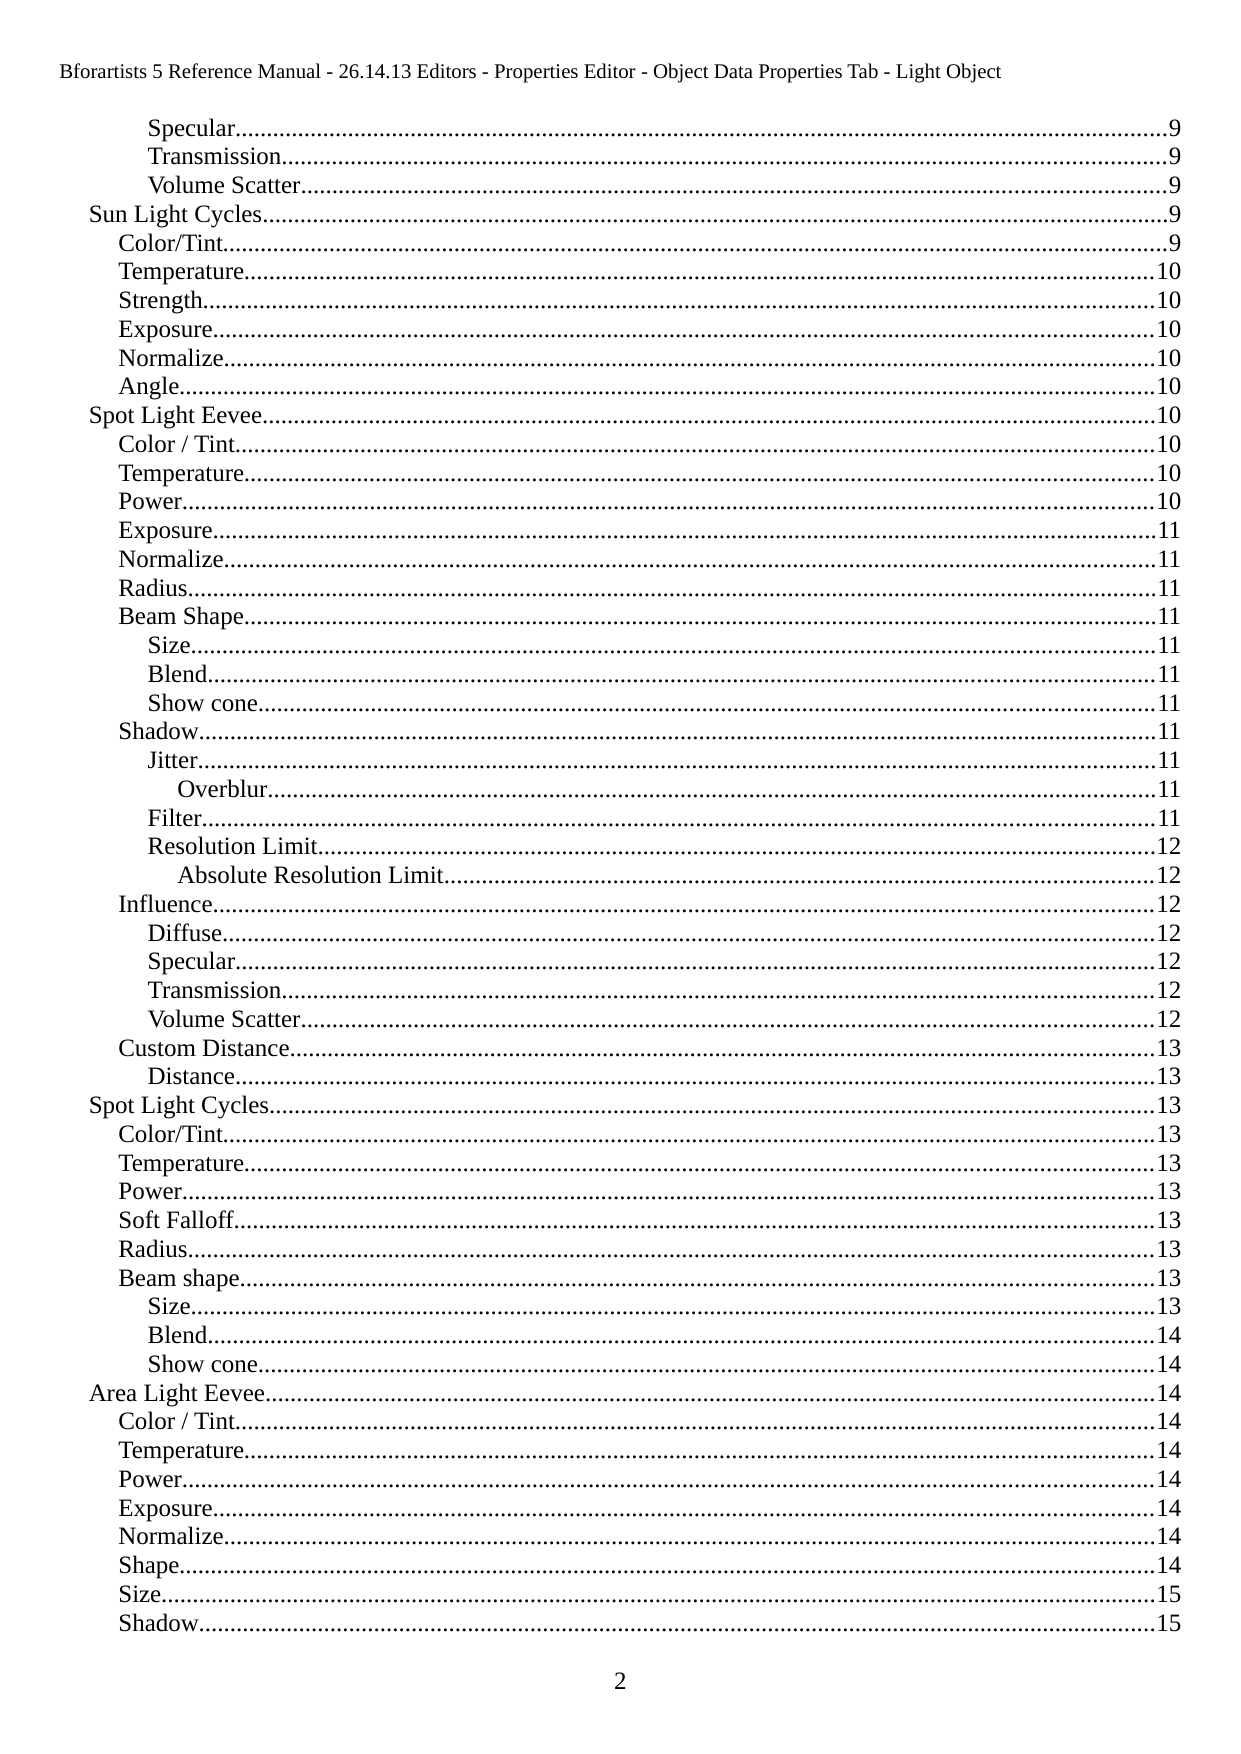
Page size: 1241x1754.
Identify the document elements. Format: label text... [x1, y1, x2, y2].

text Exposure 14 [118, 1493, 1181, 1521]
text Beam Shape 11 [118, 601, 1181, 630]
text Temperature 13 [118, 1148, 1181, 1176]
text Strength 10 [118, 285, 1181, 314]
text Radius 13 [118, 1234, 1181, 1263]
text Custom Distance 13 [118, 1033, 1181, 1061]
text Absolute Resolution Limit 12 [177, 860, 1181, 889]
text Exposure 10 [118, 314, 1181, 343]
text Angle 10 [118, 371, 1181, 400]
text Influence 12 [118, 889, 1181, 918]
text Specular 9 [147, 113, 1181, 141]
text Temperature 10 [118, 256, 1181, 285]
text Transmission 9 [147, 141, 1181, 170]
text Normalize 14 [118, 1521, 1181, 1550]
text Resolution Limit 12 [147, 831, 1181, 860]
text Volume Scatter 9 [147, 170, 1181, 199]
text Exposure 11 [118, 515, 1181, 544]
text Soft Falloff 13 [118, 1205, 1181, 1234]
text Transmission 12 [147, 975, 1181, 1004]
text Distance 13 [147, 1061, 1181, 1090]
text Power 10 [118, 486, 1181, 515]
text Color / Tint 10 [118, 429, 1181, 458]
text Area Light Eevee 14 [88, 1378, 1181, 1406]
text Temperature 14 [118, 1435, 1181, 1464]
text Show cone 11 [147, 688, 1181, 716]
text Power 13 [118, 1176, 1181, 1205]
text Blend 11 [147, 659, 1181, 688]
text Diffuse 12 [147, 918, 1181, 946]
text Beam shape 13 [118, 1263, 1181, 1291]
text Spot Light Cycles 13 [88, 1090, 1181, 1119]
text Shadow 11 [118, 716, 1181, 745]
text Normalize 10 [118, 343, 1181, 371]
text Size 11 [147, 630, 1181, 659]
text Power 14 [118, 1464, 1181, 1493]
text Specular 12 [147, 946, 1181, 975]
text Blend 14 [147, 1320, 1181, 1349]
text Shadow 15 [118, 1608, 1181, 1636]
text Size 15 [118, 1579, 1181, 1608]
text Radius 11 [118, 573, 1181, 601]
text Filter 11 [147, 803, 1181, 831]
text Color / Tint 14 [118, 1406, 1181, 1435]
text Show cone 14 [147, 1349, 1181, 1378]
text Temperature 10 [118, 458, 1181, 486]
text Normalize 11 [118, 544, 1181, 573]
text Spot Light Eevee 10 [88, 400, 1181, 429]
text Jitter 11 [147, 745, 1181, 774]
text Volume Scatter 12 [147, 1004, 1181, 1033]
text Sun Light Cycles 9 [88, 199, 1181, 228]
text Overblur 11 [177, 774, 1181, 803]
text Color/Tint 13 [118, 1119, 1181, 1148]
text Color/Tint 9 [118, 228, 1181, 256]
text Size 13 [147, 1291, 1181, 1320]
text Shape 14 [118, 1550, 1181, 1579]
